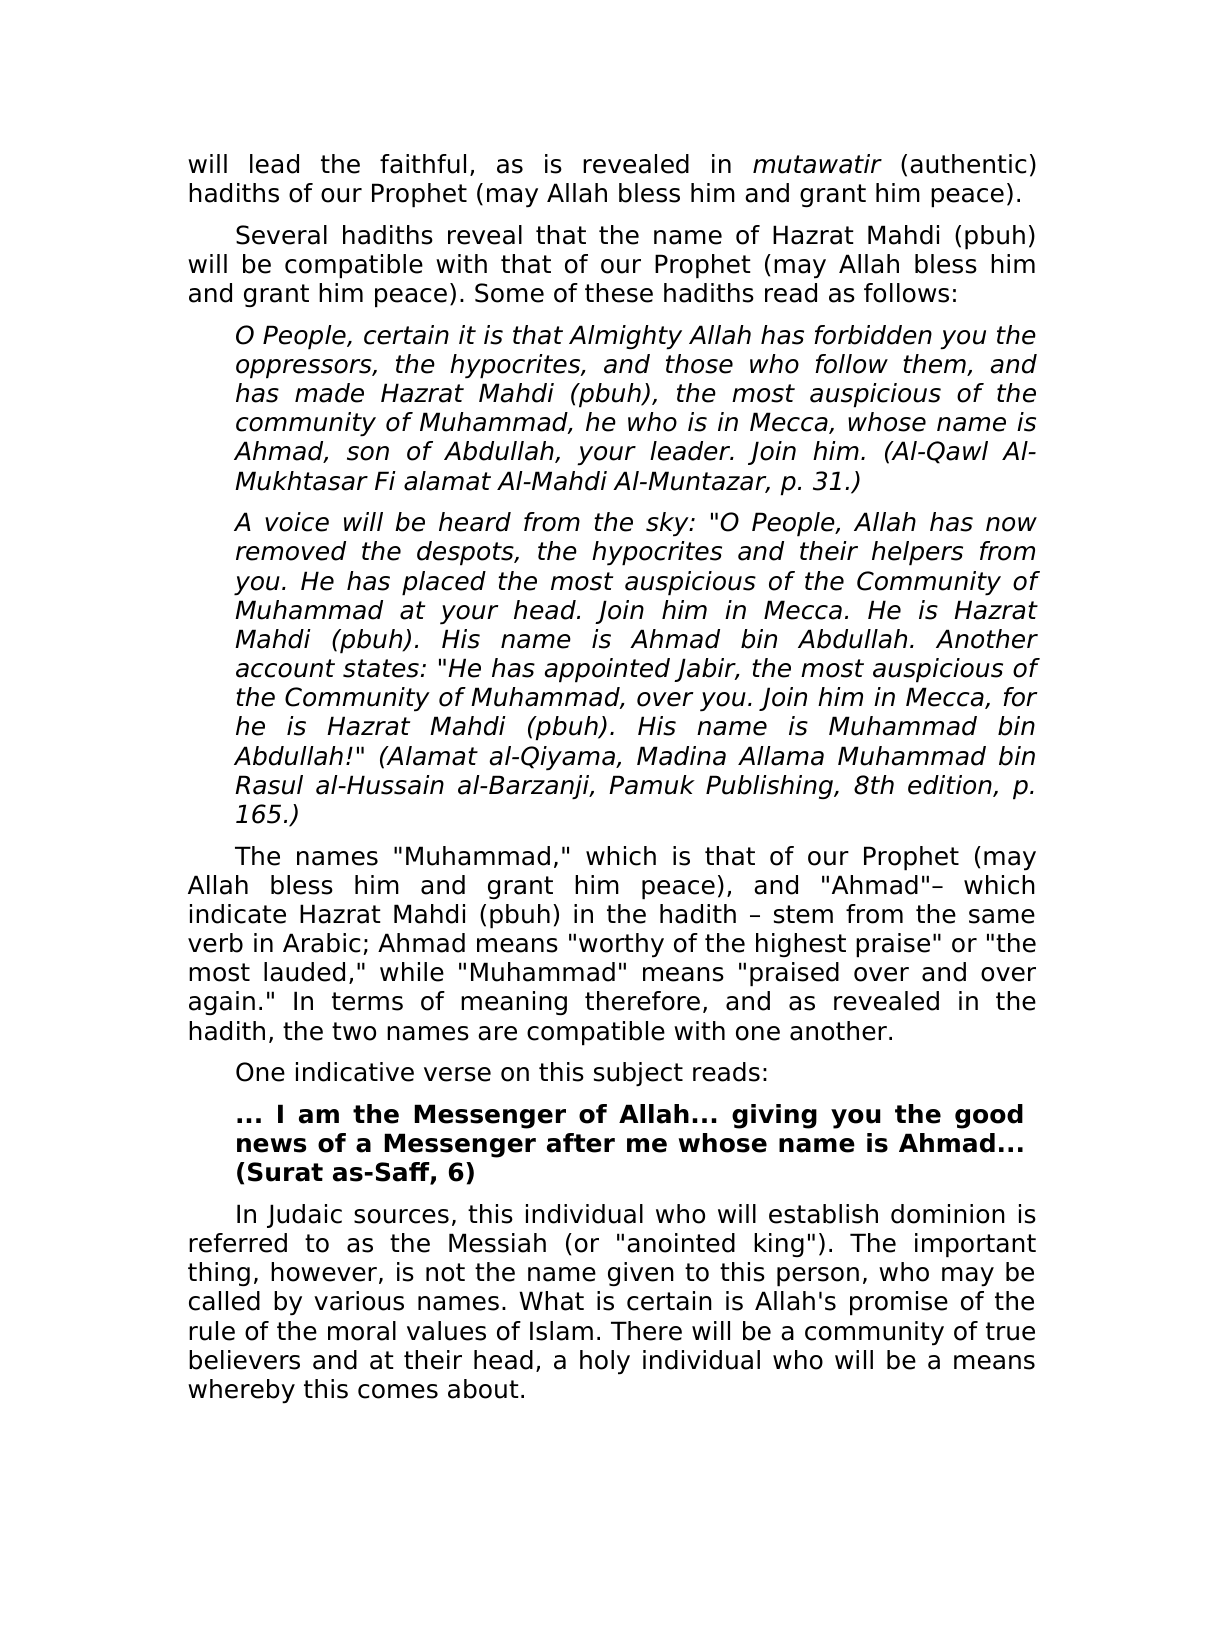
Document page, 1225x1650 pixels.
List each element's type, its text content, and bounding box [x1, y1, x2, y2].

text will lead the faithful, as is revealed in mutawatir (authentic) hadiths of our Prophet (may Allah bless him and grant him peace). [187, 150, 1037, 208]
text The names "Muhammad," which is that of our Prophet (may Allah bless him and grant him peace), and "Ahmad"– which indicate Hazrat Mahdi (pbuh) in the hadith – stem from the same verb in Arabic; Ahmad means "worthy of the highest praise" or "the most lauded," while "Muhammad" means "praised over and over again." In terms of meaning therefore, and as revealed in the hadith, the two names are compatible with one another. [187, 842, 1037, 1046]
text One indicative verse on this subject reads: [187, 1058, 1037, 1087]
text O People, certain it is that Almighty Allah has forbidden you the oppressors, the hypocrites, and those who follow them, and has made Hazrat Mahdi (pbuh), the most auspicious of the community of Muhammad, he who is in Mecca, whose name is Ahmad, son of Abdullah, your leader. Join him. (Al-Qawl Al-Mukhtasar Fi alamat Al-Mahdi Al-Muntazar, p. 31.) [235, 321, 1037, 496]
text Several hadiths reveal that the name of Hazrat Mahdi (pbuh) will be compatible with that of our Prophet (may Allah bless him and grant him peace). Some of these hadiths read as follows: [187, 221, 1037, 308]
text A voice will be heard from the sky: "O People, Allah has now removed the despots, the hypocrites and their helpers from you. He has placed the most auspicious of the Community of Muhammad at your head. Join him in Mecca. He is Hazrat Mahdi (pbuh). His name is Ahmad bin Abdullah. Another account states: "He has appointed Jabir, the most auspicious of the Community of Muhammad, over you. Join him in Mecca, for he is Hazrat Mahdi (pbuh). His name is Muhammad bin Abdullah!" (Alamat al-Qiyama, Madina Allama Muhammad bin Rasul al-Hussain al-Barzanji, Pamuk Publishing, 8th edition, p. 165.) [235, 508, 1037, 829]
text In Judaic sources, this individual who will establish dominion is referred to as the Messiah (or "anointed king"). The important thing, however, is not the name given to this person, who may be called by various names. What is certain is Allah's promise of the rule of the moral values of Islam. There will be a community of true believers and at their head, a holy individual who will be a means whereby this comes about. [187, 1200, 1037, 1404]
text ... I am the Messenger of Allah... giving you the good news of a Messenger after me whose name is Ahmad... (Surat as-Saff, 6) [235, 1100, 1026, 1187]
